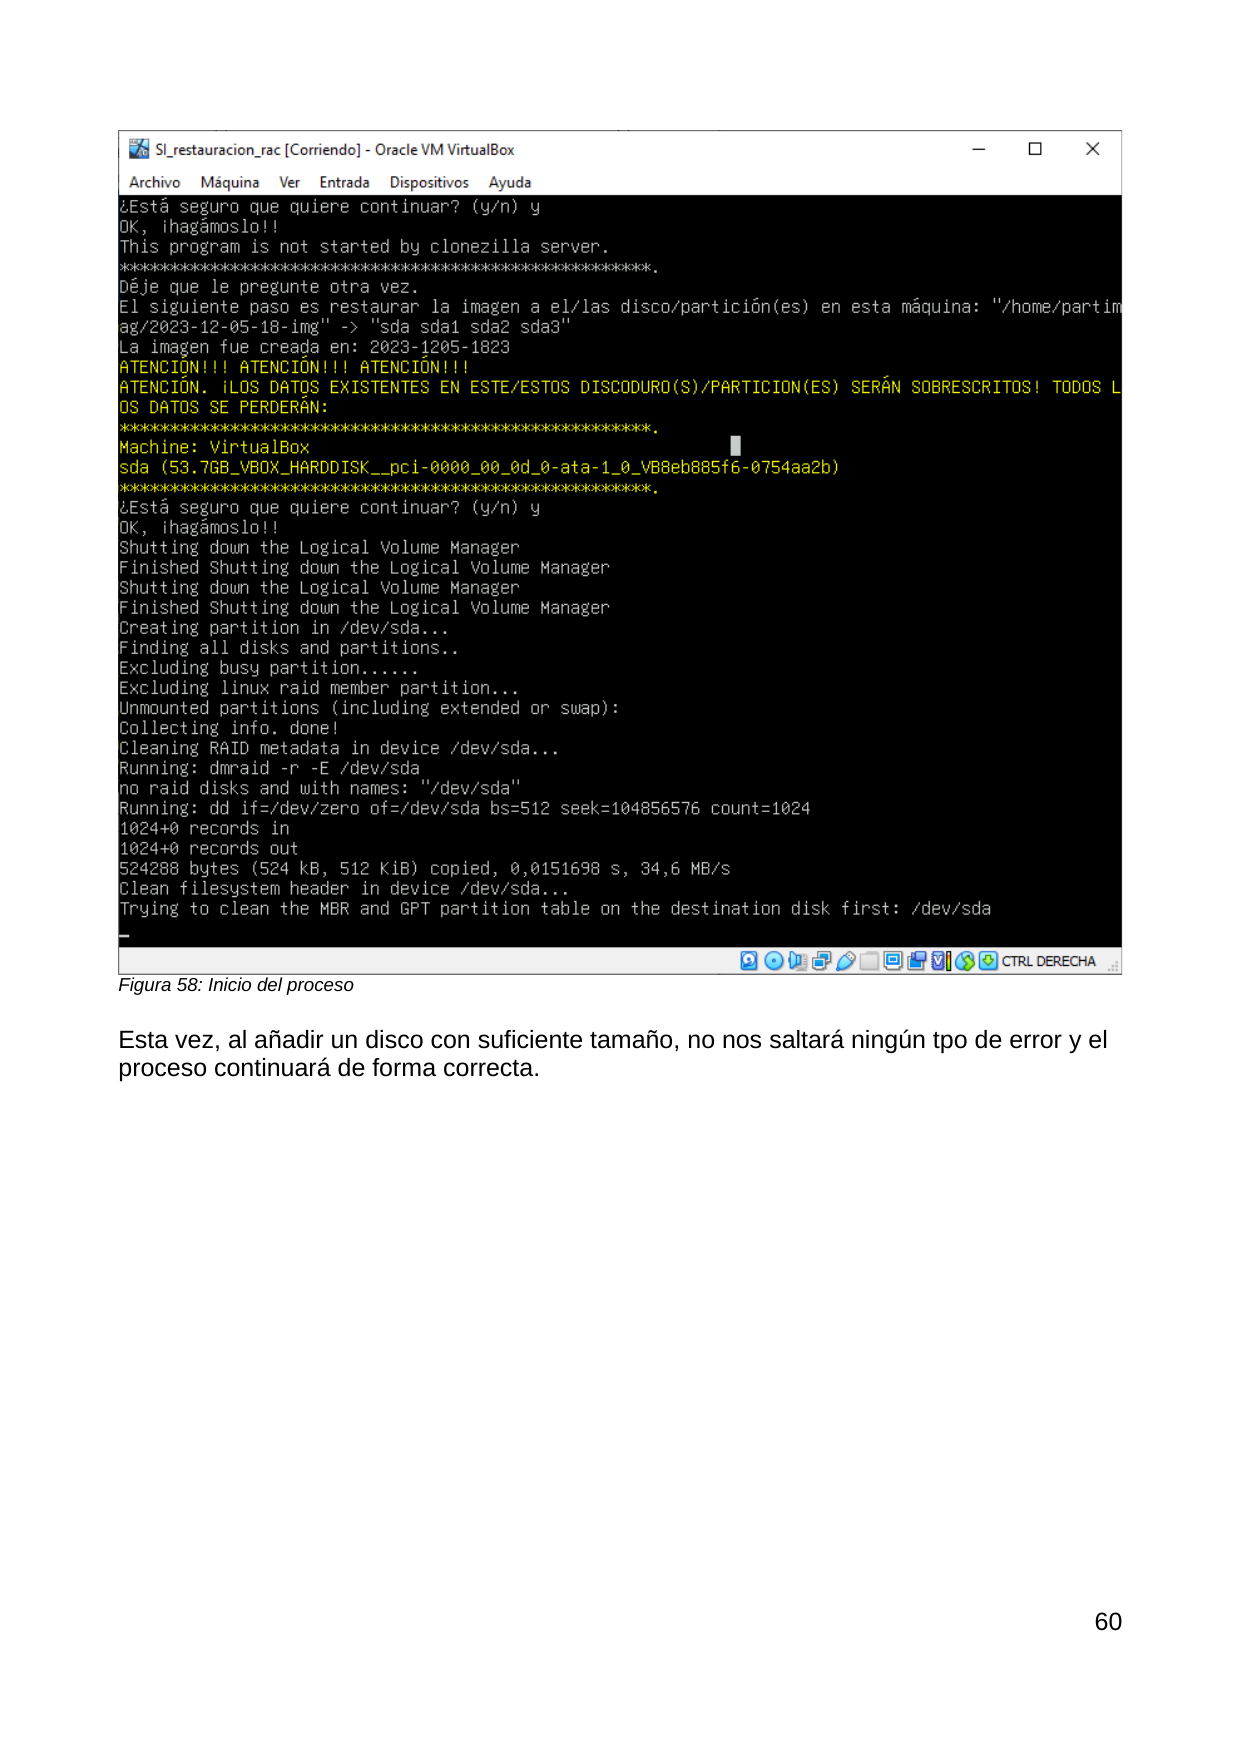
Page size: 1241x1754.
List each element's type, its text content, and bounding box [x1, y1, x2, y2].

text Figura 58: Inicio del proceso [118, 975, 1122, 996]
text Esta vez, al añadir un disco con suficiente tamaño, no nos saltará ningún tpo de error y el proceso continuará de forma correcta. [118, 1024, 1122, 1082]
picture [118, 130, 1123, 975]
